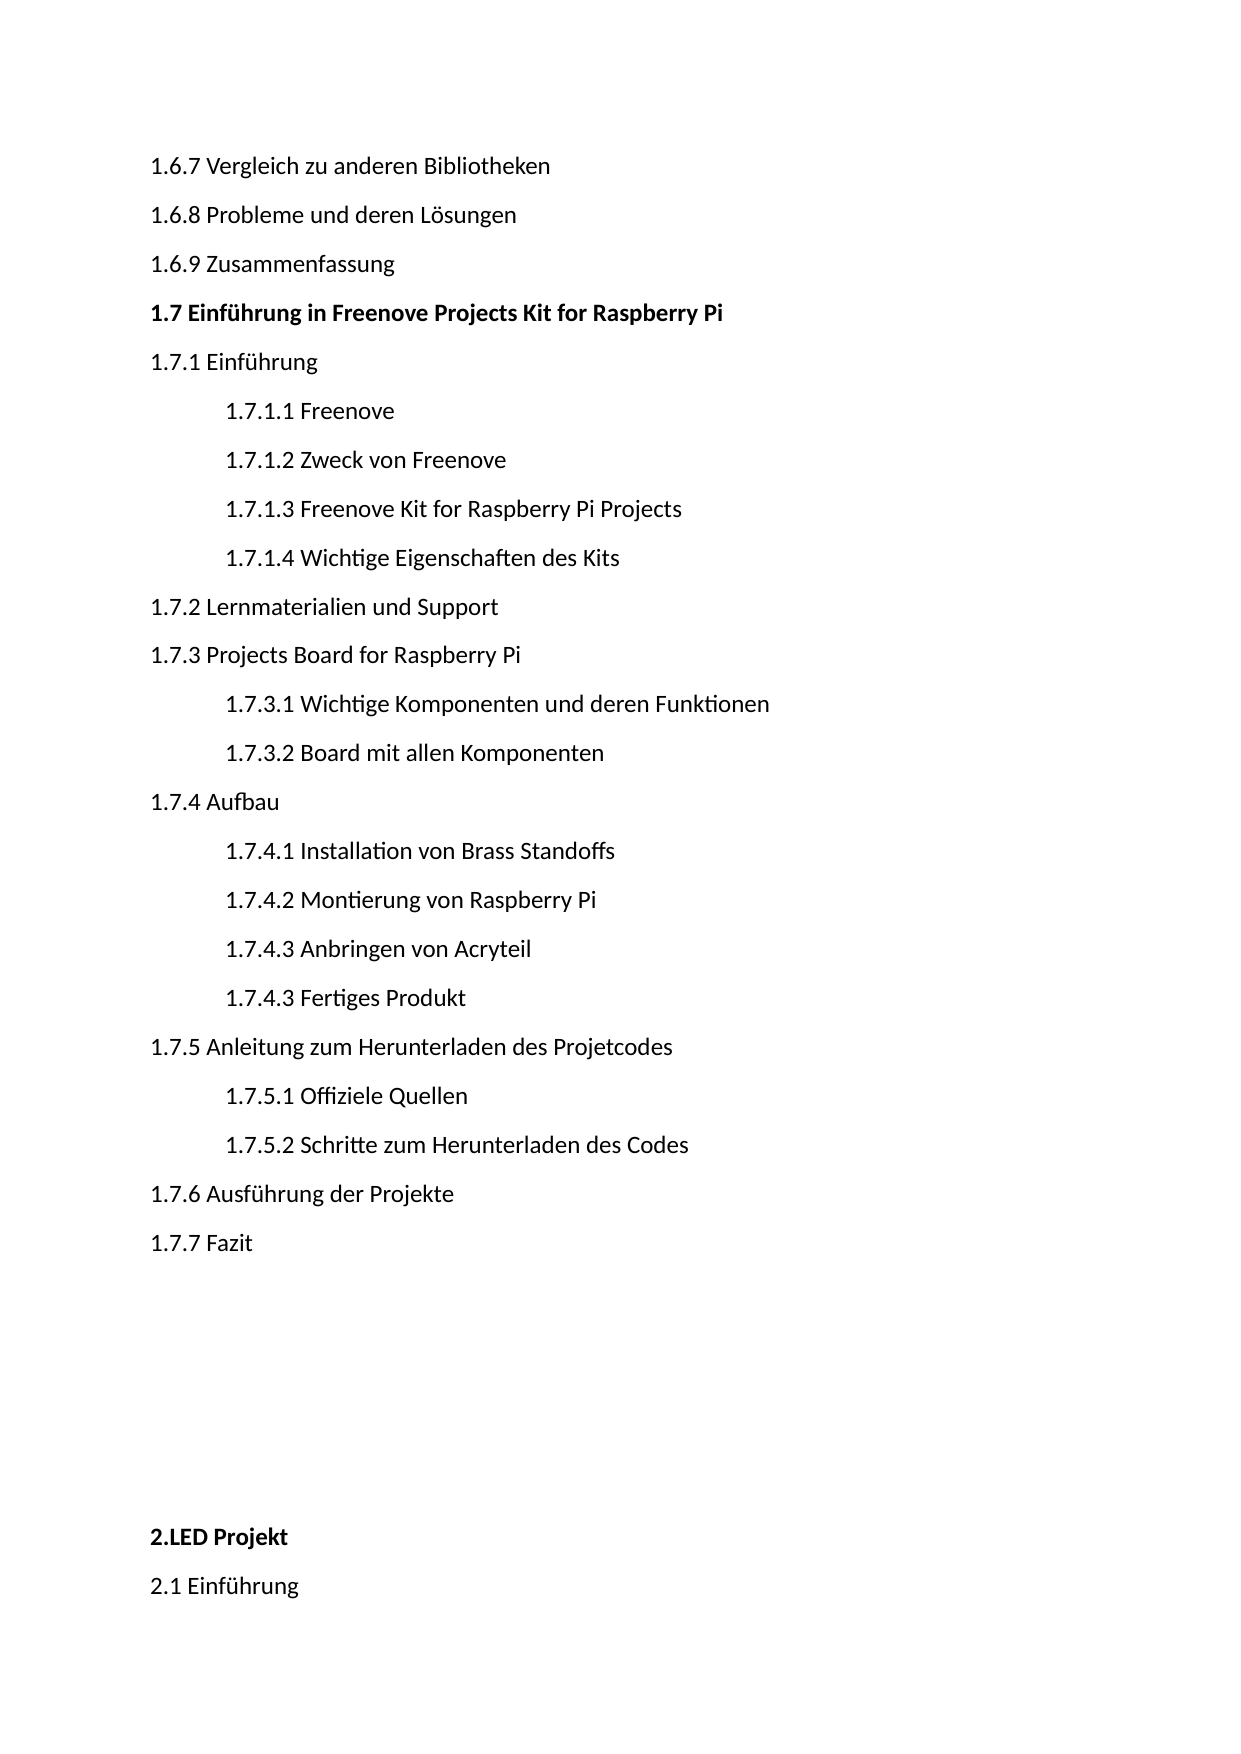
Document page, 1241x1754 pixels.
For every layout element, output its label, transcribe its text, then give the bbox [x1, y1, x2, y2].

text 1.7.3.1 Wichtige Komponenten und deren Funktionen [150, 688, 1090, 719]
text 1.7.4 Aufbau [150, 786, 1090, 817]
text 2.1 Einführung [150, 1570, 1090, 1600]
text 1.7.1.3 Freenove Kit for Raspberry Pi Projects [150, 493, 1090, 523]
text 1.7.1.4 Wichtige Eigenschaften des Kits [150, 542, 1090, 572]
text 1.6.9 Zusammenfassung [150, 248, 1090, 278]
text 1.7.3.2 Board mit allen Komponenten [150, 737, 1090, 768]
text 1.7.2 Lernmaterialien und Support [150, 591, 1090, 621]
text 1.7.4.3 Fertiges Produkt [150, 982, 1090, 1013]
text 1.7.3 Projects Board for Raspberry Pi [150, 639, 1090, 670]
text 1.7.1.1 Freenove [150, 395, 1090, 425]
text 2.LED Projekt [150, 1521, 1090, 1551]
text 1.7.7 Fazit [150, 1227, 1090, 1258]
text 1.7 Einführung in Freenove Projects Kit for Raspberry Pi [150, 297, 1090, 327]
text 1.6.7 Vergleich zu anderen Bibliotheken [150, 150, 1090, 181]
text 1.7.1 Einführung [150, 346, 1090, 376]
text 1.7.5.2 Schritte zum Herunterladen des Codes [150, 1129, 1090, 1160]
text 1.7.4.2 Montierung von Raspberry Pi [150, 884, 1090, 915]
text 1.7.4.1 Installation von Brass Standoffs [150, 835, 1090, 866]
text 1.7.4.3 Anbringen von Acryteil [150, 933, 1090, 964]
text 1.7.6 Ausführung der Projekte [150, 1178, 1090, 1209]
text 1.7.5 Anleitung zum Herunterladen des Projetcodes [150, 1031, 1090, 1062]
text 1.7.1.2 Zweck von Freenove [150, 444, 1090, 474]
text 1.7.5.1 Offiziele Quellen [150, 1080, 1090, 1111]
text 1.6.8 Probleme und deren Lösungen [150, 199, 1090, 229]
